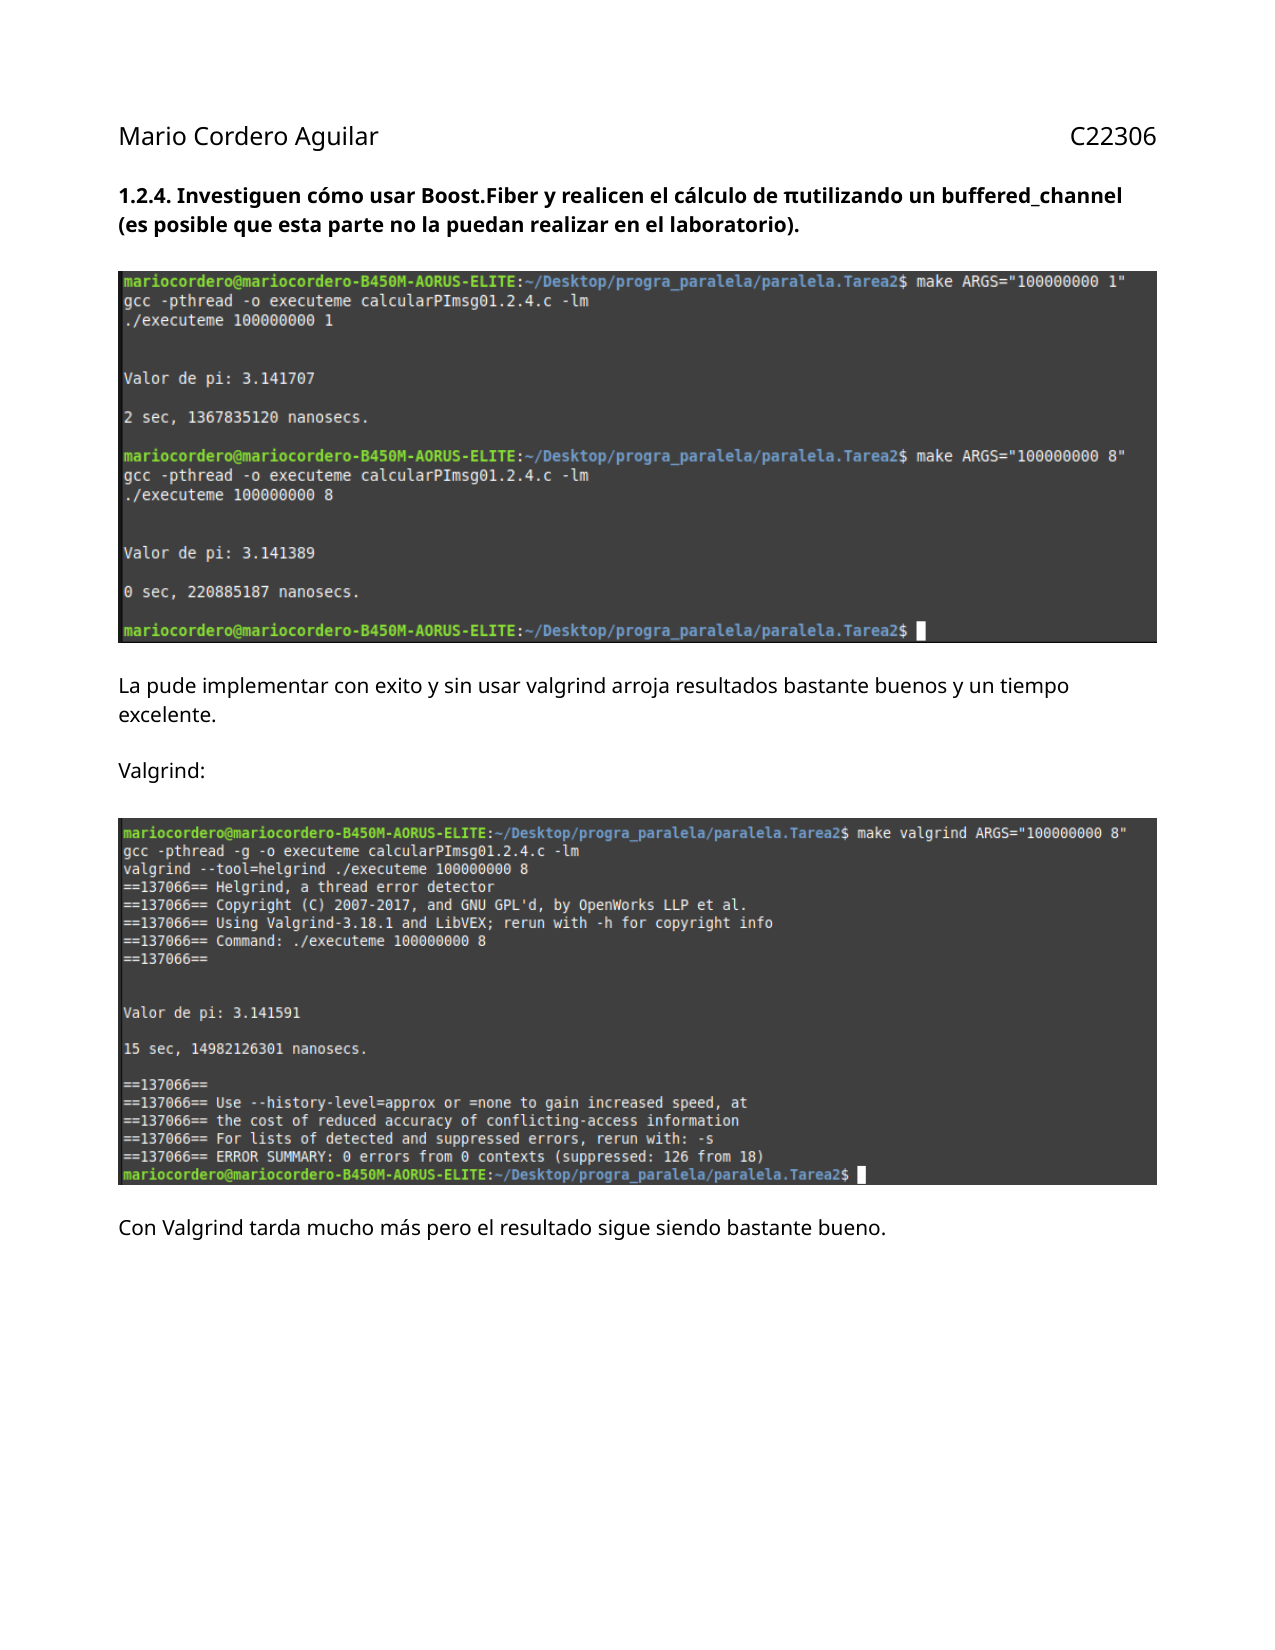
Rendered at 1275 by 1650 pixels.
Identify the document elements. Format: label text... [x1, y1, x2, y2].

text Con Valgrind tarda mucho más pero el resultado sigue siendo bastante bueno. [118, 1213, 1157, 1242]
text La pude implementar con exito y sin usar valgrind arroja resultados bastante buenos y un tiempo excelente. [118, 671, 1157, 728]
text 1.2.4. Investiguen cómo usar Boost.Fiber y realicen el cálculo de πutilizando un buffered_channel (es posible que esta parte no la puedan realizar en el laboratorio). [118, 182, 1157, 238]
picture [118, 271, 1157, 643]
text Valgrind: [118, 757, 1157, 785]
picture [118, 818, 1157, 1185]
